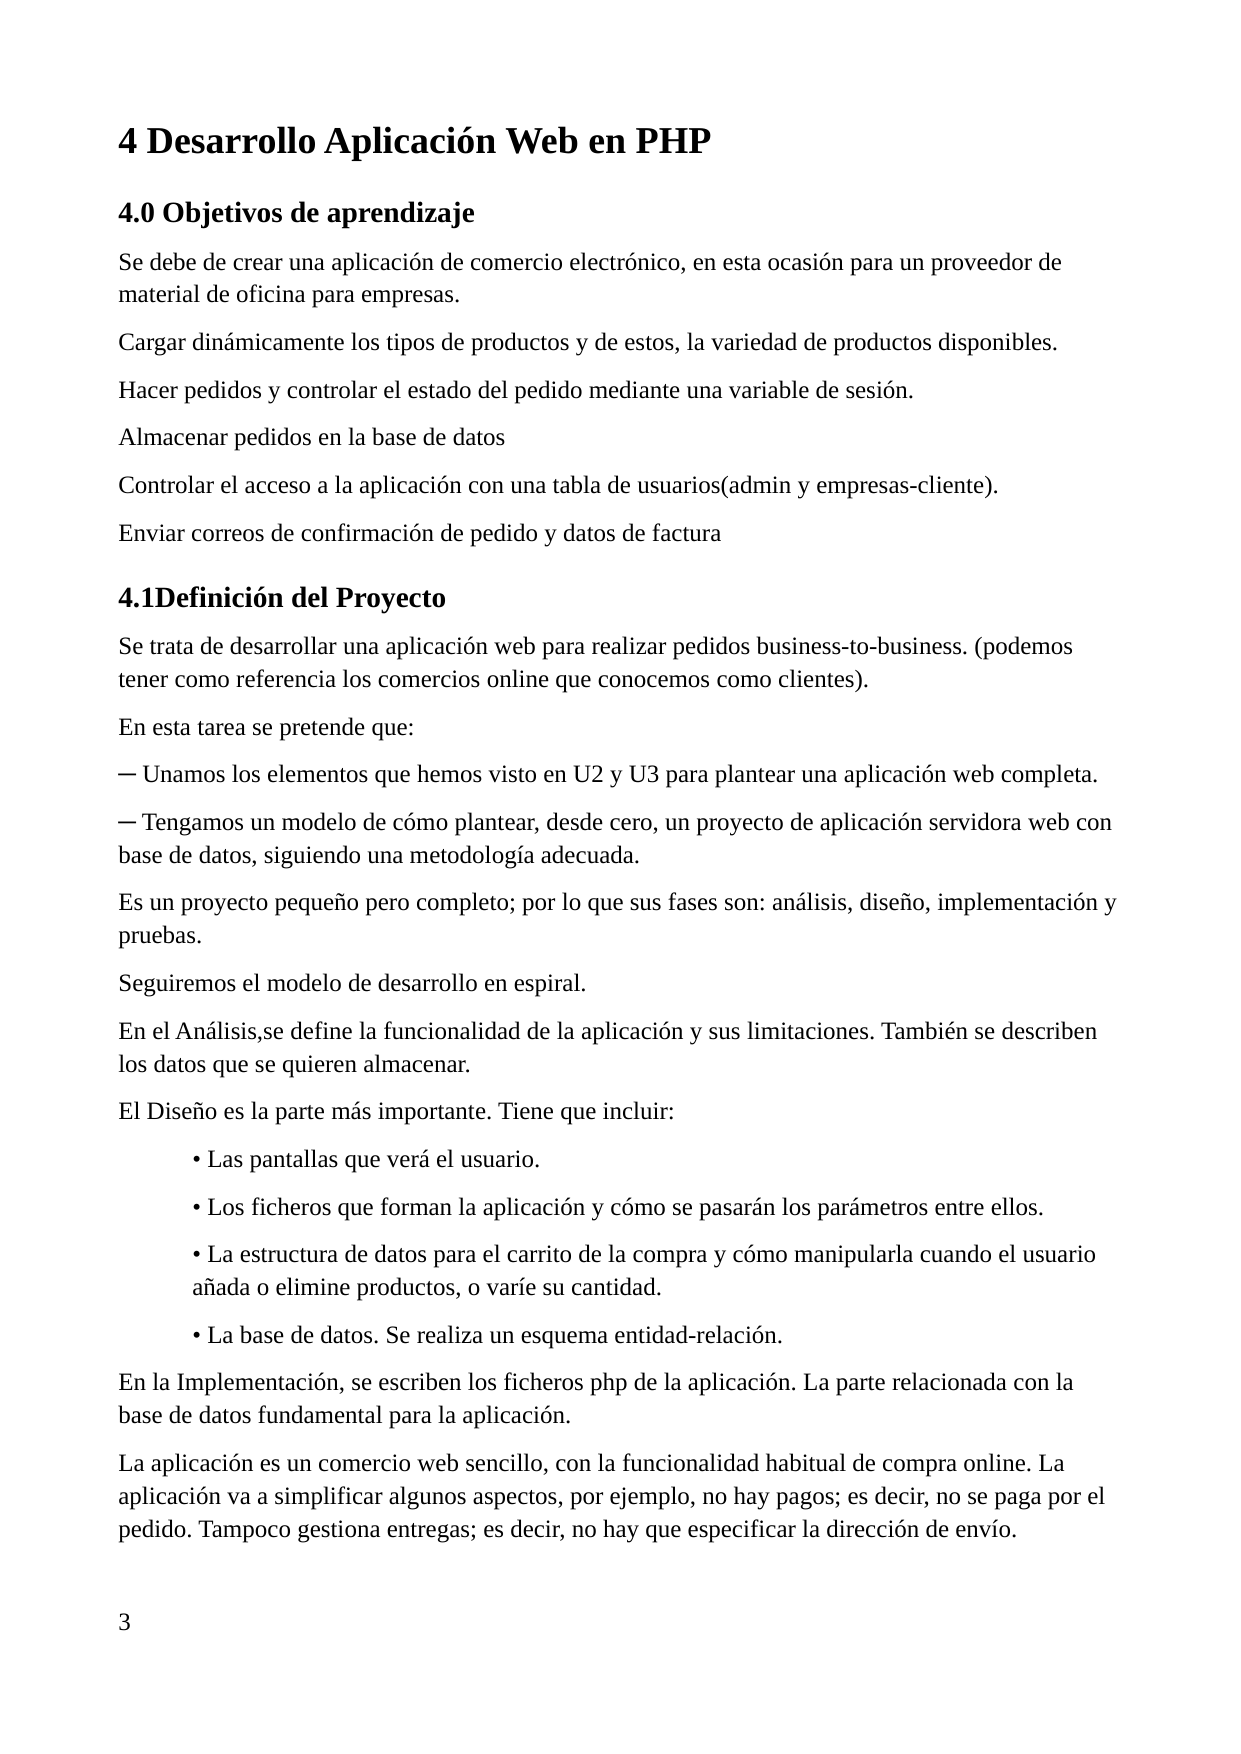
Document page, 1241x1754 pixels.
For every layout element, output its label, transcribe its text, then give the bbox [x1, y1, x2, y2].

subtitle 4.0 Objetivos de aprendizaje [118, 195, 1122, 229]
text En el Análisis,se define la funcionalidad de la aplicación y sus limitaciones. También se describen los datos que se quieren almacenar. [118, 1016, 1122, 1077]
subtitle 4 Desarrollo Aplicación Web en PHP [118, 118, 1122, 162]
text Es un proyecto pequeño pero completo; por lo que sus fases son: análisis, diseño, implementación y pruebas. [118, 887, 1122, 949]
text Seguiremos el modelo de desarrollo en espiral. [118, 968, 1122, 997]
text Se debe de crear una aplicación de comercio electrónico, en esta ocasión para un proveedor de material de oficina para empresas. [118, 247, 1122, 308]
text ─ Unamos los elementos que hemos visto en U2 y U3 para plantear una aplicación web completa. [118, 759, 1122, 788]
text En esta tarea se pretende que: [118, 712, 1122, 740]
text ─ Tengamos un modelo de cómo plantear, desde cero, un proyecto de aplicación servidora web con base de datos, siguiendo una metodología adecuada. [118, 807, 1122, 869]
subtitle 4.1Definición del Proyecto [118, 580, 1122, 613]
text El Diseño es la parte más importante. Tiene que incluir: [118, 1096, 1122, 1125]
text Almacenar pedidos en la base de datos [118, 422, 1122, 451]
text Controlar el acceso a la aplicación con una tabla de usuarios(admin y empresas-cliente). [118, 470, 1122, 499]
text En la Implementación, se escriben los ficheros php de la aplicación. La parte relacionada con la base de datos fundamental para la aplicación. [118, 1367, 1122, 1429]
text • La base de datos. Se realiza un esquema entidad-relación. [118, 1320, 1122, 1348]
text • Las pantallas que verá el usuario. [118, 1144, 1122, 1173]
text Se trata de desarrollar una aplicación web para realizar pedidos business-to-business. (podemos tener como referencia los comercios online que conocemos como clientes). [118, 631, 1122, 693]
text Hacer pedidos y controlar el estado del pedido mediante una variable de sesión. [118, 375, 1122, 403]
text • Los ficheros que forman la aplicación y cómo se pasarán los parámetros entre ellos. [118, 1192, 1122, 1220]
text Cargar dinámicamente los tipos de productos y de estos, la variedad de productos disponibles. [118, 327, 1122, 356]
text La aplicación es un comercio web sencillo, con la funcionalidad habitual de compra online. La aplicación va a simplificar algunos aspectos, por ejemplo, no hay pagos; es decir, no se paga por el pedido. Tampoco gestiona entregas; es decir, no hay que especificar la dirección de envío. [118, 1448, 1122, 1543]
text Enviar correos de confirmación de pedido y datos de factura [118, 518, 1122, 546]
text • La estructura de datos para el carrito de la compra y cómo manipularla cuando el usuario añada o elimine productos, o varíe su cantidad. [118, 1239, 1122, 1301]
